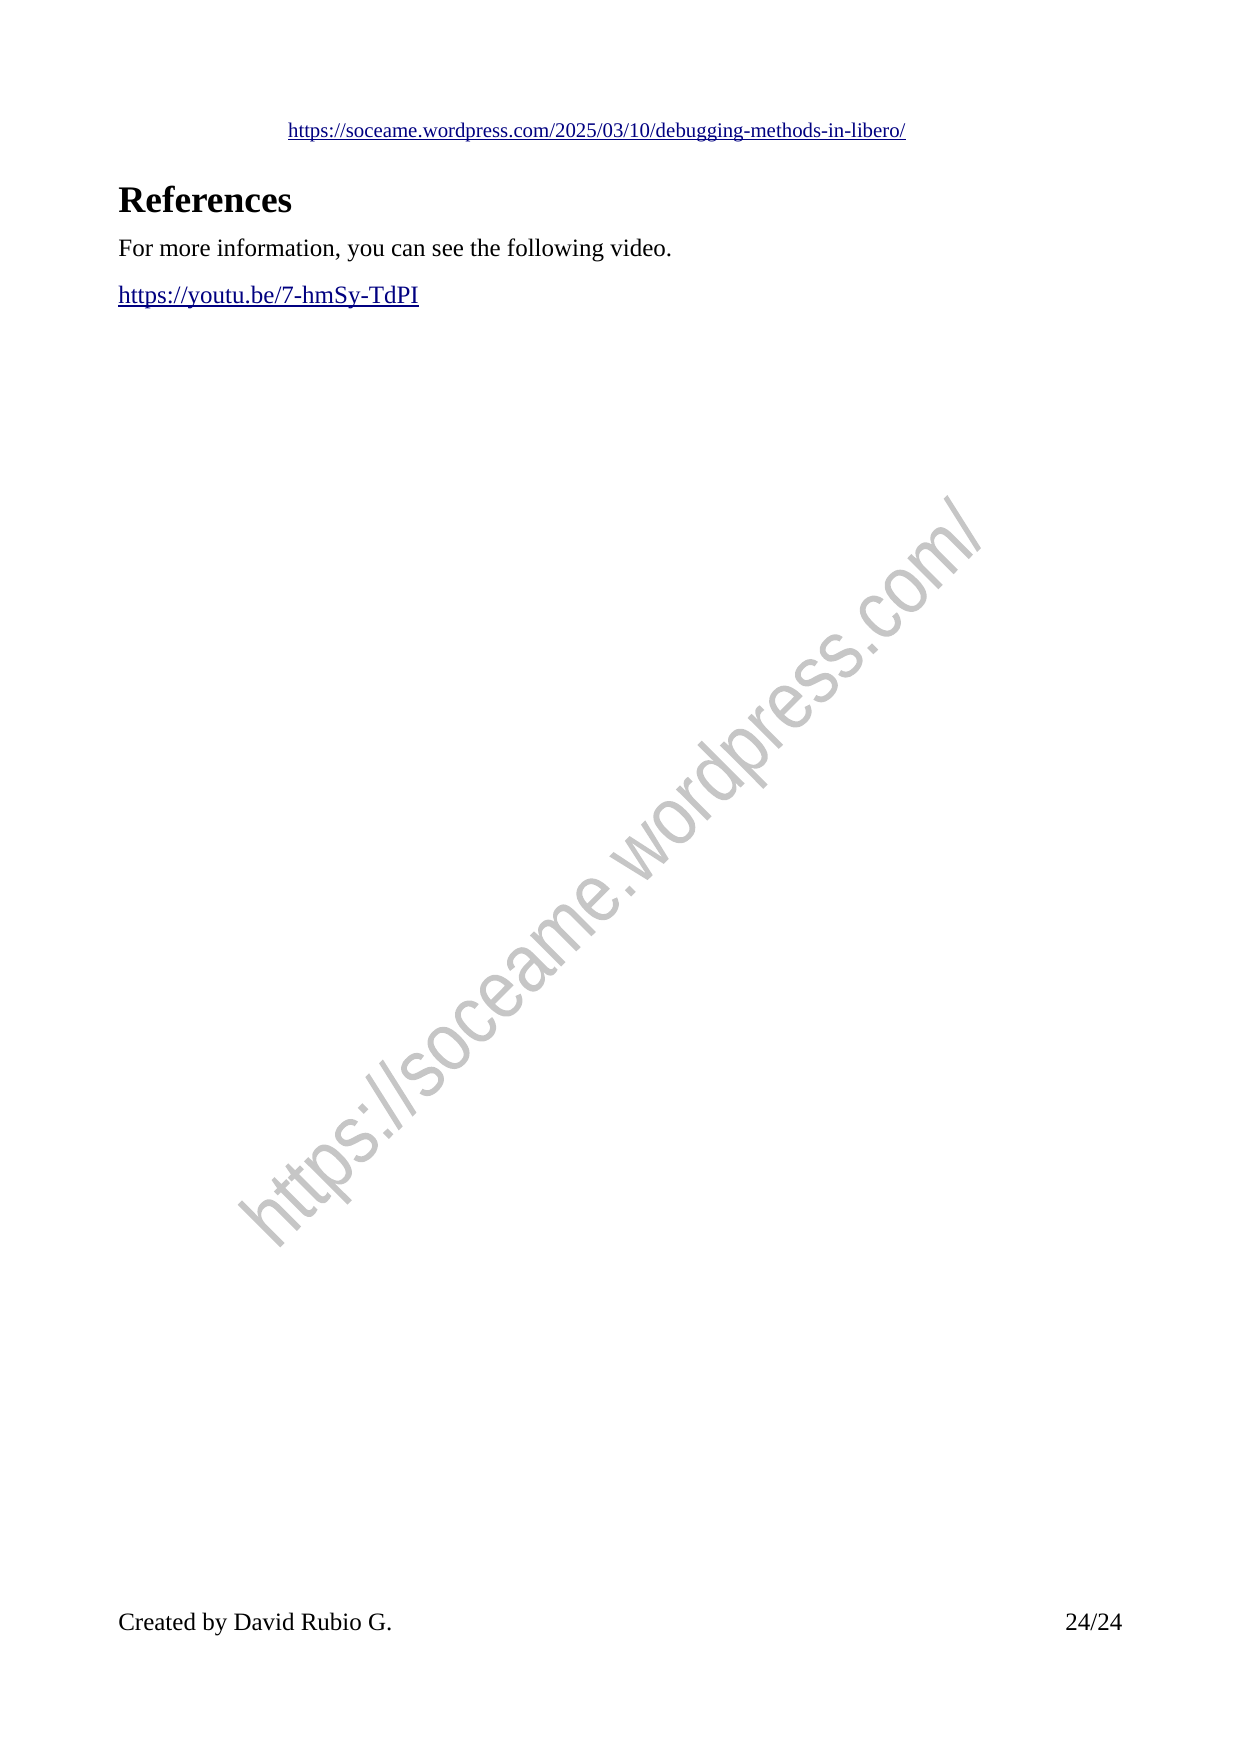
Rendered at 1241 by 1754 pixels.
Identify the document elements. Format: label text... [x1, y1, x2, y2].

text For more information, you can see the following video. [118, 233, 1122, 261]
text https://youtu.be/7-hmSy-TdPI [118, 280, 1122, 309]
subtitle References [118, 177, 1122, 220]
